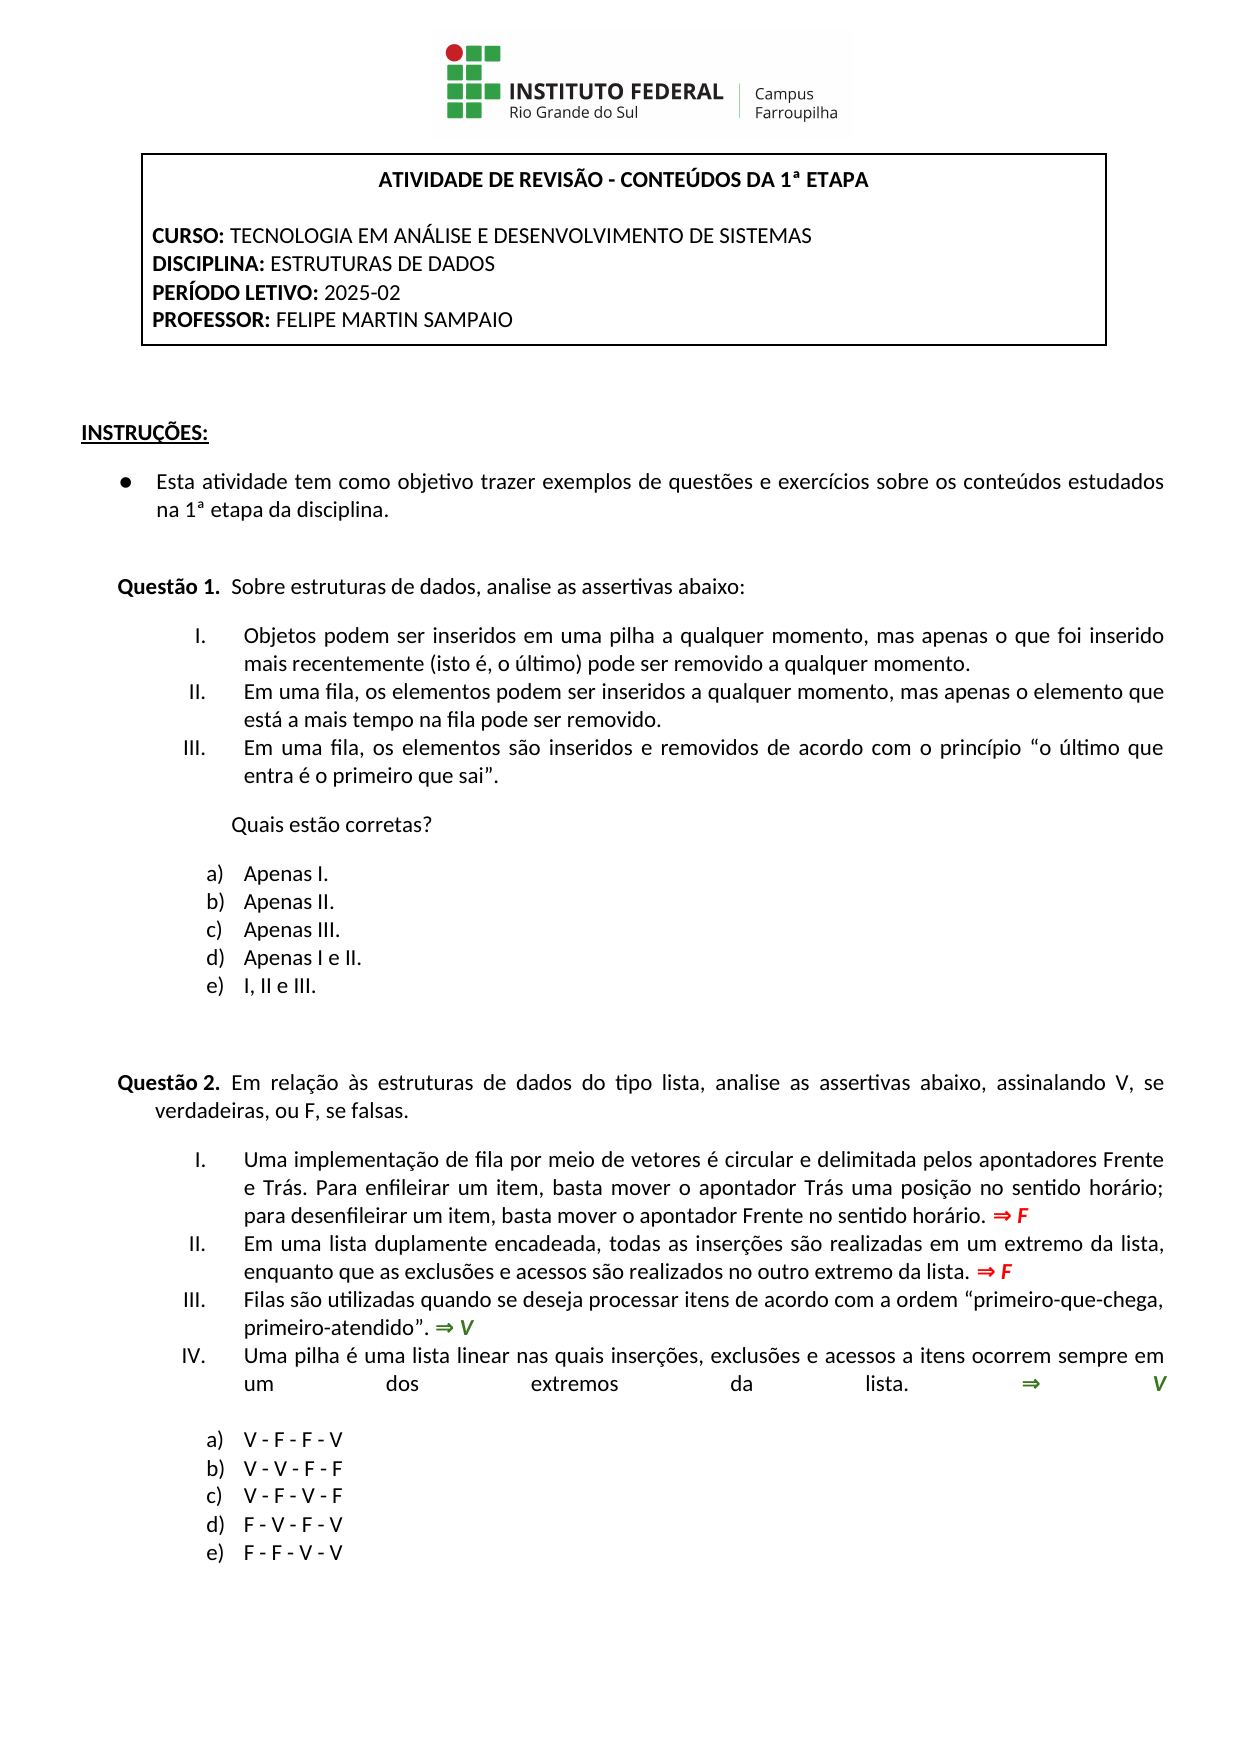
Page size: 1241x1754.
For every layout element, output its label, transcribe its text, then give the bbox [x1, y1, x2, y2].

list Filas são utilizadas quando se deseja processar itens de acordo com a ordem “primeiro-que-chega, primeiro-atendido”. ⇒ V [206, 1286, 1166, 1342]
list Em uma fila, os elementos são inseridos e removidos de acordo com o princípio “o último que entra é o primeiro que sai”. [206, 733, 1166, 789]
list I, II e III. [206, 971, 1166, 999]
list Apenas I. [206, 859, 1166, 887]
list Esta atividade tem como objetivo trazer exemplos de questões e exercícios sobre os conteúdos estudados na 1ª etapa da disciplina. [119, 467, 1166, 523]
list V - F - F - V [206, 1426, 1166, 1454]
table_header ATIVIDADE DE REVISÃO - CONTEÚDOS DA 1ª ETAPA CURSO: TECNOLOGIA EM ANÁLISE E DESENVOLVIMENTO DE SISTEMAS DISCIPLINA: ESTRUTURAS DE DADOS PERÍODO LETIVO: 2025-02 PROFESSOR: FELIPE MARTIN SAMPAIO [143, 155, 1105, 344]
list Apenas III. [206, 915, 1166, 943]
list V - V - F - F [206, 1454, 1166, 1482]
list Uma implementação de fila por meio de vetores é circular e delimitada pelos apontadores Frente e Trás. Para enfileirar um item, basta mover o apontador Trás uma posição no sentido horário; para desenfileirar um item, basta mover o apontador Frente no sentido horário. ⇒ F [206, 1145, 1166, 1229]
list Apenas I e II. [206, 943, 1166, 971]
list Em uma lista duplamente encadeada, todas as inserções são realizadas em um extremo da lista, enquanto que as exclusões e acessos são realizados no outro extremo da lista. ⇒ F [206, 1229, 1166, 1286]
picture [431, 30, 853, 138]
list Em uma fila, os elementos podem ser inseridos a qualquer momento, mas apenas o elemento que está a mais tempo na fila pode ser removido. [206, 677, 1166, 733]
text INSTRUÇÕES: [81, 418, 1166, 446]
list F - F - V - V [206, 1538, 1166, 1566]
list Em relação às estruturas de dados do tipo lista, analise as assertivas abaixo, assinalando V, se verdadeiras, ou F, se falsas. [117, 1068, 1166, 1124]
text Quais estão corretas? [156, 810, 1166, 838]
list Sobre estruturas de dados, analise as assertivas abaixo: [117, 572, 1166, 600]
list Apenas II. [206, 887, 1166, 915]
list V - F - V - F [206, 1482, 1166, 1510]
list Objetos podem ser inseridos em uma pilha a qualquer momento, mas apenas o que foi inserido mais recentemente (isto é, o último) pode ser removido a qualquer momento. [206, 621, 1166, 677]
list Uma pilha é uma lista linear nas quais inserções, exclusões e acessos a itens ocorrem sempre em um dos extremos da lista. ⇒ V [206, 1342, 1166, 1426]
list F - V - F - V [206, 1510, 1166, 1538]
